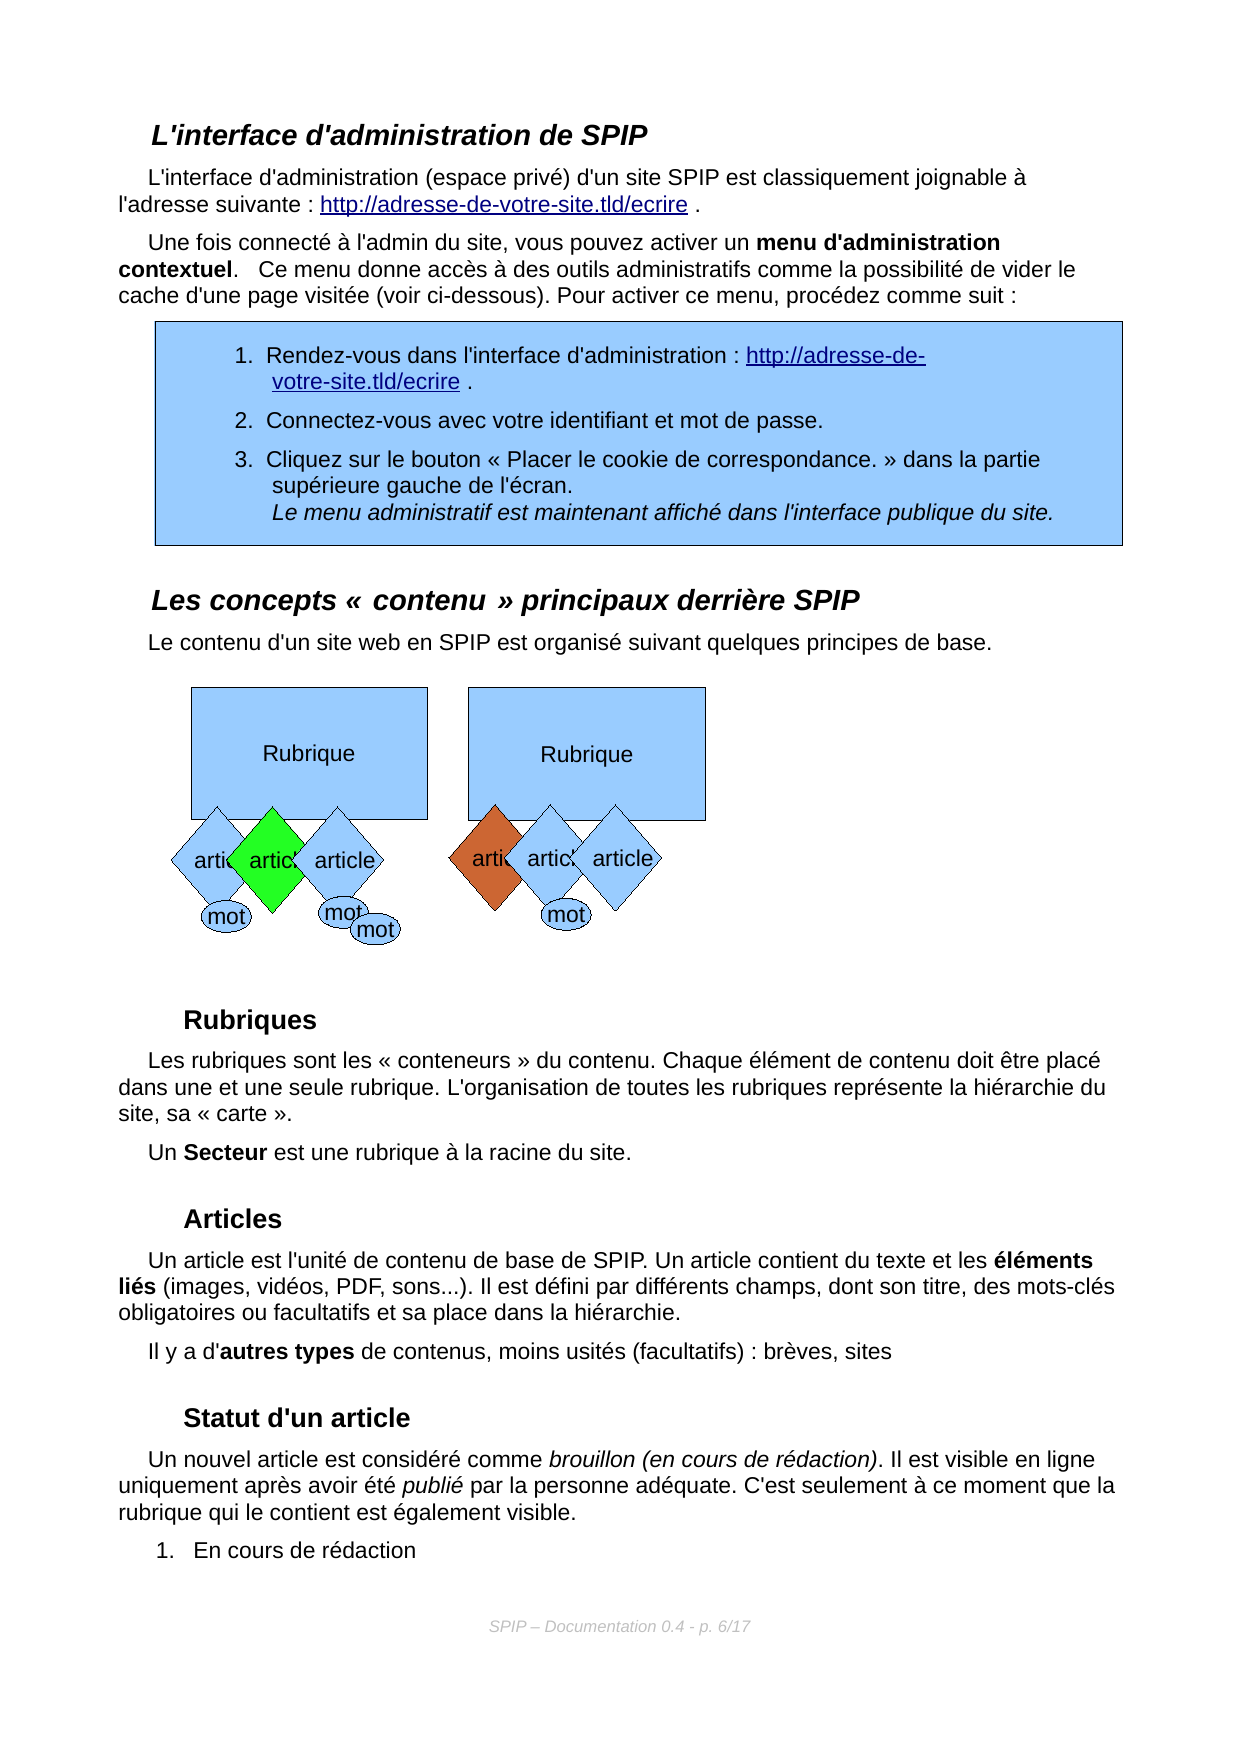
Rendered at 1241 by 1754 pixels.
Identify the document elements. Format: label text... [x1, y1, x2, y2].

text L'interface d'administration (espace privé) d'un site SPIP est classiquement joignable à l'adresse suivante : http://adresse-de-votre-site.tld/ecrire . [118, 164, 1122, 217]
subtitle Rubriques [183, 1004, 1122, 1035]
text Un Secteur est une rubrique à la racine du site. [118, 1139, 1122, 1165]
list Cliquez sur le bouton « Placer le cookie de correspondance. » dans la partie supérieure gauche de l'écran. Le menu administratif est maintenant affiché dans l'interface publique du site. [156, 425, 1122, 545]
subtitle Statut d'un article [183, 1402, 1122, 1433]
text Une fois connecté à l'admin du site, vous pouvez activer un menu d'administration contextuel. Ce menu donne accès à des outils administratifs comme la possibilité de vider le cache d'une page visitée (voir ci-dessous). Pour activer ce menu, procédez comme suit : [118, 229, 1122, 308]
text Il y a d'autres types de contenus, moins usités (facultatifs) : brèves, sites [118, 1338, 1122, 1364]
text Un nouvel article est considéré comme brouillon (en cours de rédaction). Il est visible en ligne uniquement après avoir été publié par la personne adéquate. C'est seulement à ce moment que la rubrique qui le contient est également visible. [118, 1446, 1122, 1525]
list Rendez-vous dans l'interface d'administration : http://adresse-de-votre-site.tld/ecrire . [156, 322, 1122, 386]
text Les rubriques sont les « conteneurs » du contenu. Chaque élément de contenu doit être placé dans une et une seule rubrique. L'organisation de toutes les rubriques représente la hiérarchie du site, sa « carte ». [118, 1047, 1122, 1127]
subtitle Les concepts « contenu » principaux derrière SPIP [151, 583, 1122, 617]
list En cours de rédaction [156, 1537, 1122, 1564]
subtitle Articles [183, 1203, 1122, 1234]
text Le contenu d'un site web en SPIP est organisé suivant quelques principes de base. [118, 629, 1122, 655]
subtitle L'interface d'administration de SPIP [151, 118, 1122, 152]
list Connectez-vous avec votre identifiant et mot de passe. [156, 386, 1122, 425]
text Un article est l'unité de contenu de base de SPIP. Un article contient du texte et les éléments liés (images, vidéos, PDF, sons...). Il est défini par différents champs, dont son titre, des mots-clés obligatoires ou facultatifs et sa place dans la hiérarchie. [118, 1247, 1122, 1326]
